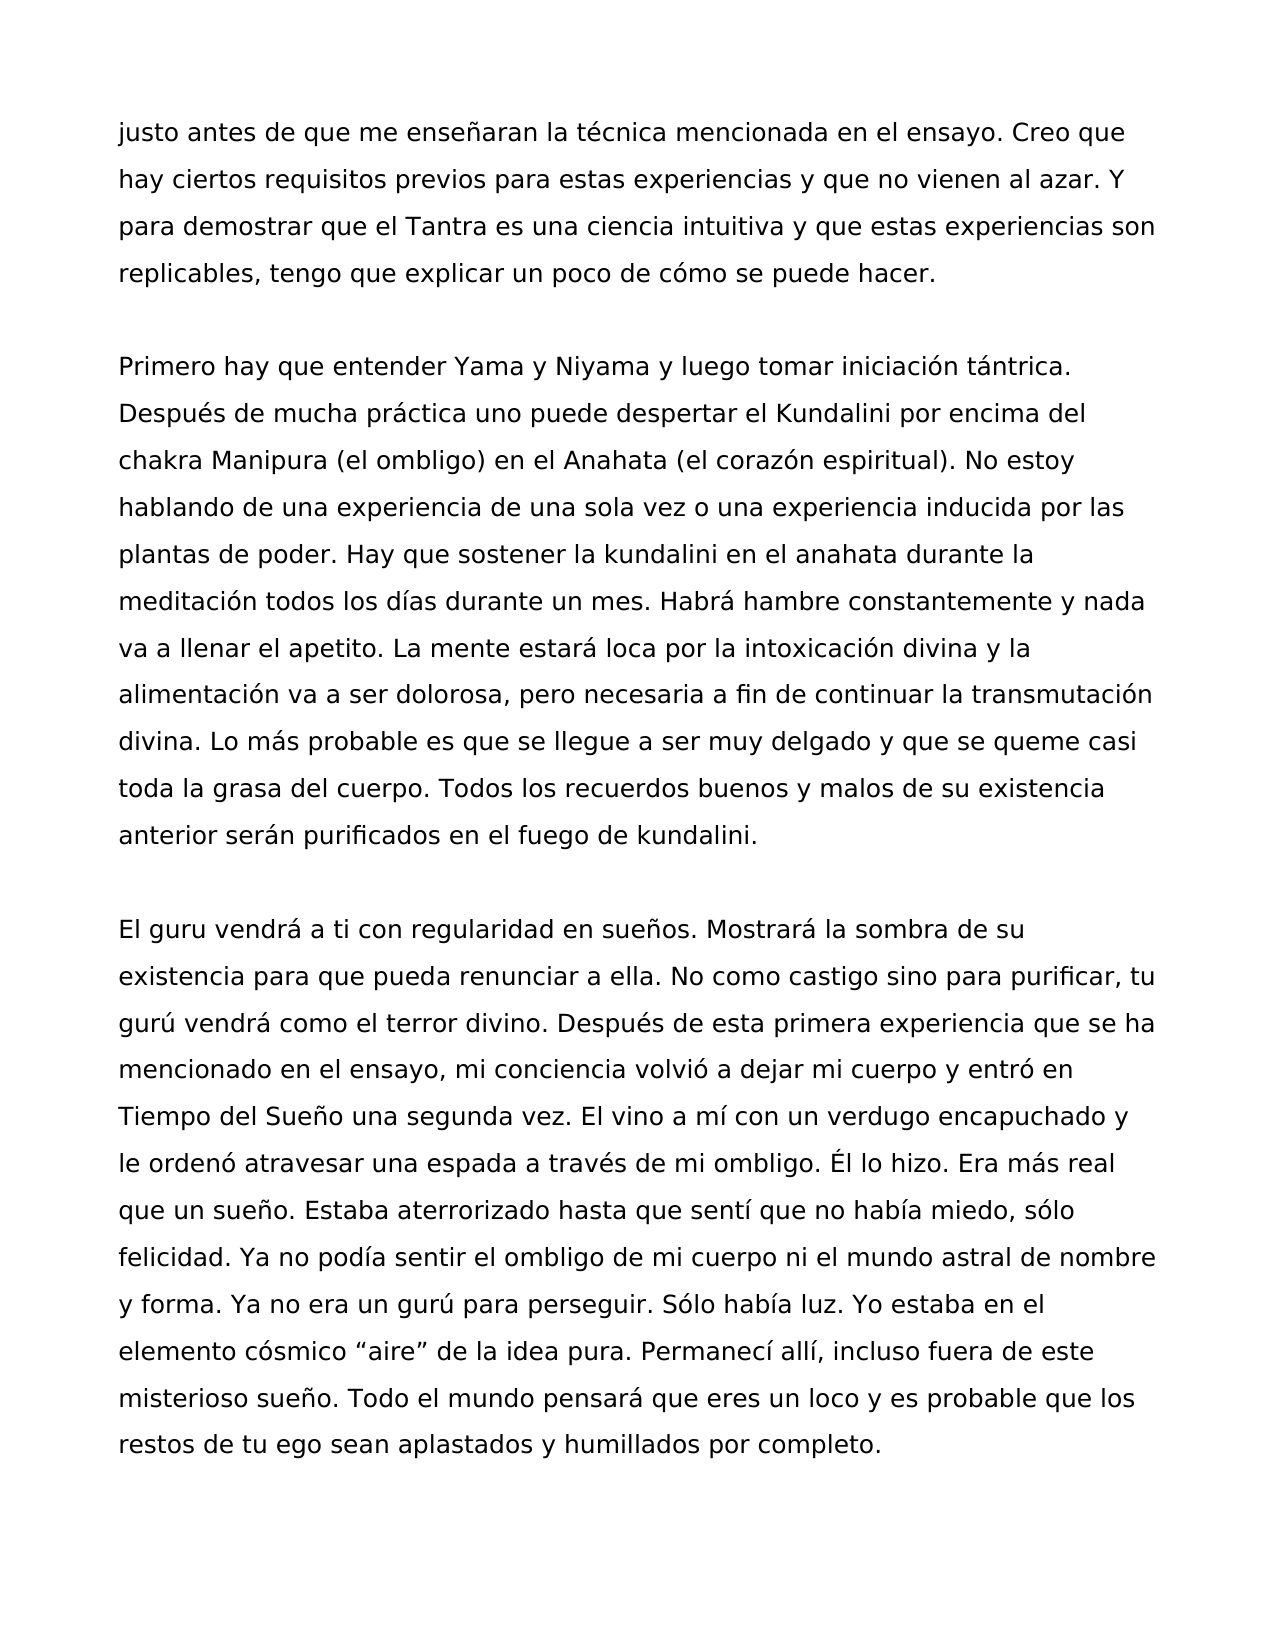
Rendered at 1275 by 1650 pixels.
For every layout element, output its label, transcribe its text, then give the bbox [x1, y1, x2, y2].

text justo antes de que me enseñaran la técnica mencionada en el ensayo. Creo que hay ciertos requisitos previos para estas experiencias y que no vienen al azar. Y para demostrar que el Tantra es una ciencia intuitiva y que estas experiencias son replicables, tengo que explicar un poco de cómo se puede hacer. Primero hay que entender Yama y Niyama y luego tomar iniciación tántrica. Después de mucha práctica uno puede despertar el Kundalini por encima del chakra Manipura (el ombligo) en el Anahata (el corazón espiritual). No estoy hablando de una experiencia de una sola vez o una experiencia inducida por las plantas de poder. Hay que sostener la kundalini en el anahata durante la meditación todos los días durante un mes. Habrá hambre constantemente y nada va a llenar el apetito. La mente estará loca por la intoxicación divina y la alimentación va a ser dolorosa, pero necesaria a fin de continuar la transmutación divina. Lo más probable es que se llegue a ser muy delgado y que se queme casi toda la grasa del cuerpo. Todos los recuerdos buenos y malos de su existencia anterior serán purificados en el fuego de kundalini. El guru vendrá a ti con regularidad en sueños. Mostrará la sombra de su existencia para que pueda renunciar a ella. No como castigo sino para purificar, tu gurú vendrá como el terror divino. Después de esta primera experiencia que se ha mencionado en el ensayo, mi conciencia volvió a dejar mi cuerpo y entró en Tiempo del Sueño una segunda vez. El vino a mí con un verdugo encapuchado y le ordenó atravesar una espada a través de mi ombligo. Él lo hizo. Era más real que un sueño. Estaba aterrorizado hasta que sentí que no había miedo, sólo felicidad. Ya no podía sentir el ombligo de mi cuerpo ni el mundo astral de nombre y forma. Ya no era un gurú para perseguir. Sólo había luz. Yo estaba en el elemento cósmico “aire” de la idea pura. Permanecí allí, incluso fuera de este misterioso sueño. Todo el mundo pensará que eres un loco y es probable que los restos de tu ego sean aplastados y humillados por completo. [118, 118, 1157, 1507]
